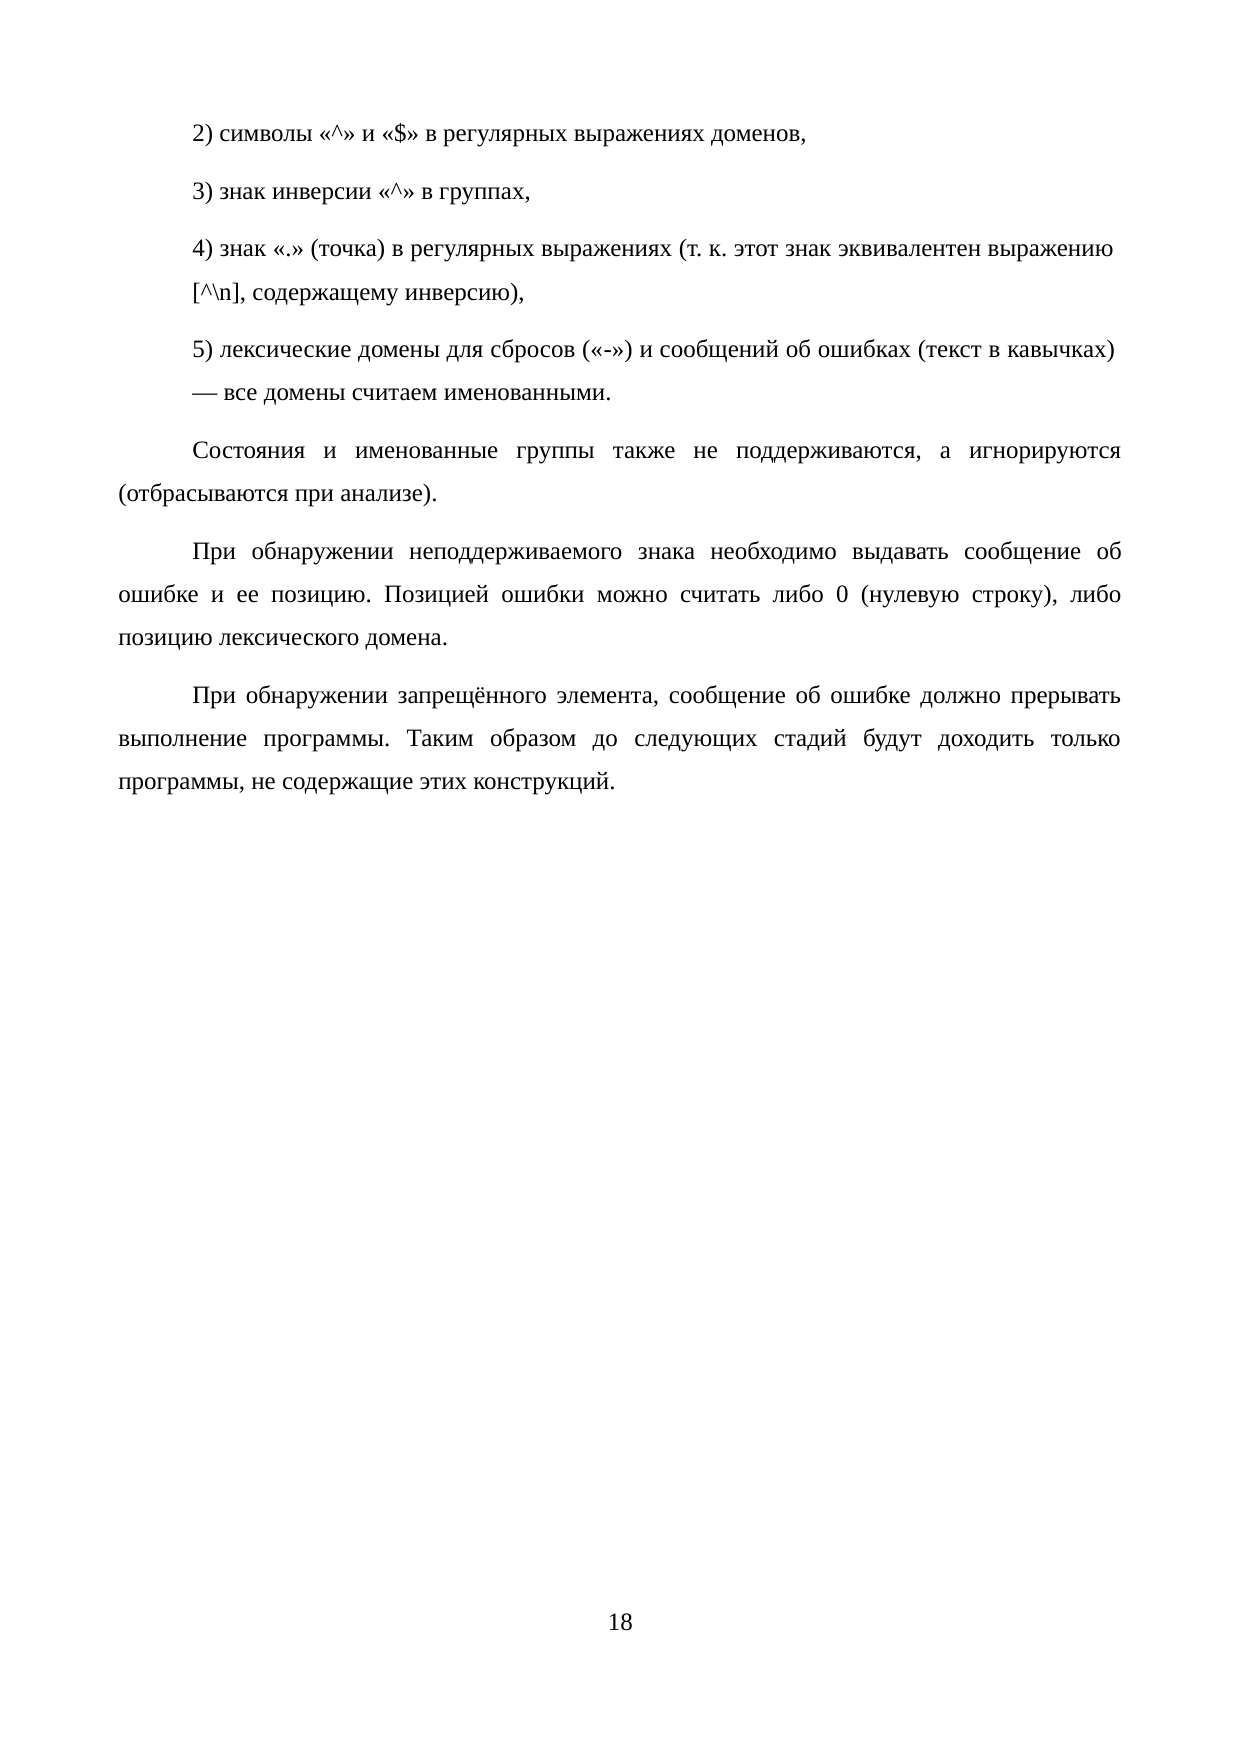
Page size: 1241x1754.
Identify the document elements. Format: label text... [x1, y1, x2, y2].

text При обнаружении запрещённого элемента, сообщение об ошибке должно прерывать выполнение программы. Таким образом до следующих стадий будут доходить только программы, не содержащие этих конструкций. [118, 680, 1122, 795]
text 5) лексические домены для сбросов («-») и сообщений об ошибках (текст в кавычках) — все домены считаем именованными. [118, 334, 1122, 406]
text 2) символы «^» и «$» в регулярных выражениях доменов, [118, 118, 1122, 147]
text При обнаружении неподдерживаемого знака необходимо выдавать сообщение об ошибке и ее позицию. Позицией ошибки можно считать либо 0 (нулевую строку), либо позицию лексического домена. [118, 536, 1122, 651]
text Состояния и именованные группы также не поддерживаются, а игнорируются (отбрасываются при анализе). [118, 435, 1122, 507]
text 4) знак «.» (точка) в регулярных выражениях (т. к. этот знак эквивалентен выражению [^\n], содержащему инверсию), [118, 233, 1122, 305]
text 3) знак инверсии «^» в группах, [118, 176, 1122, 204]
